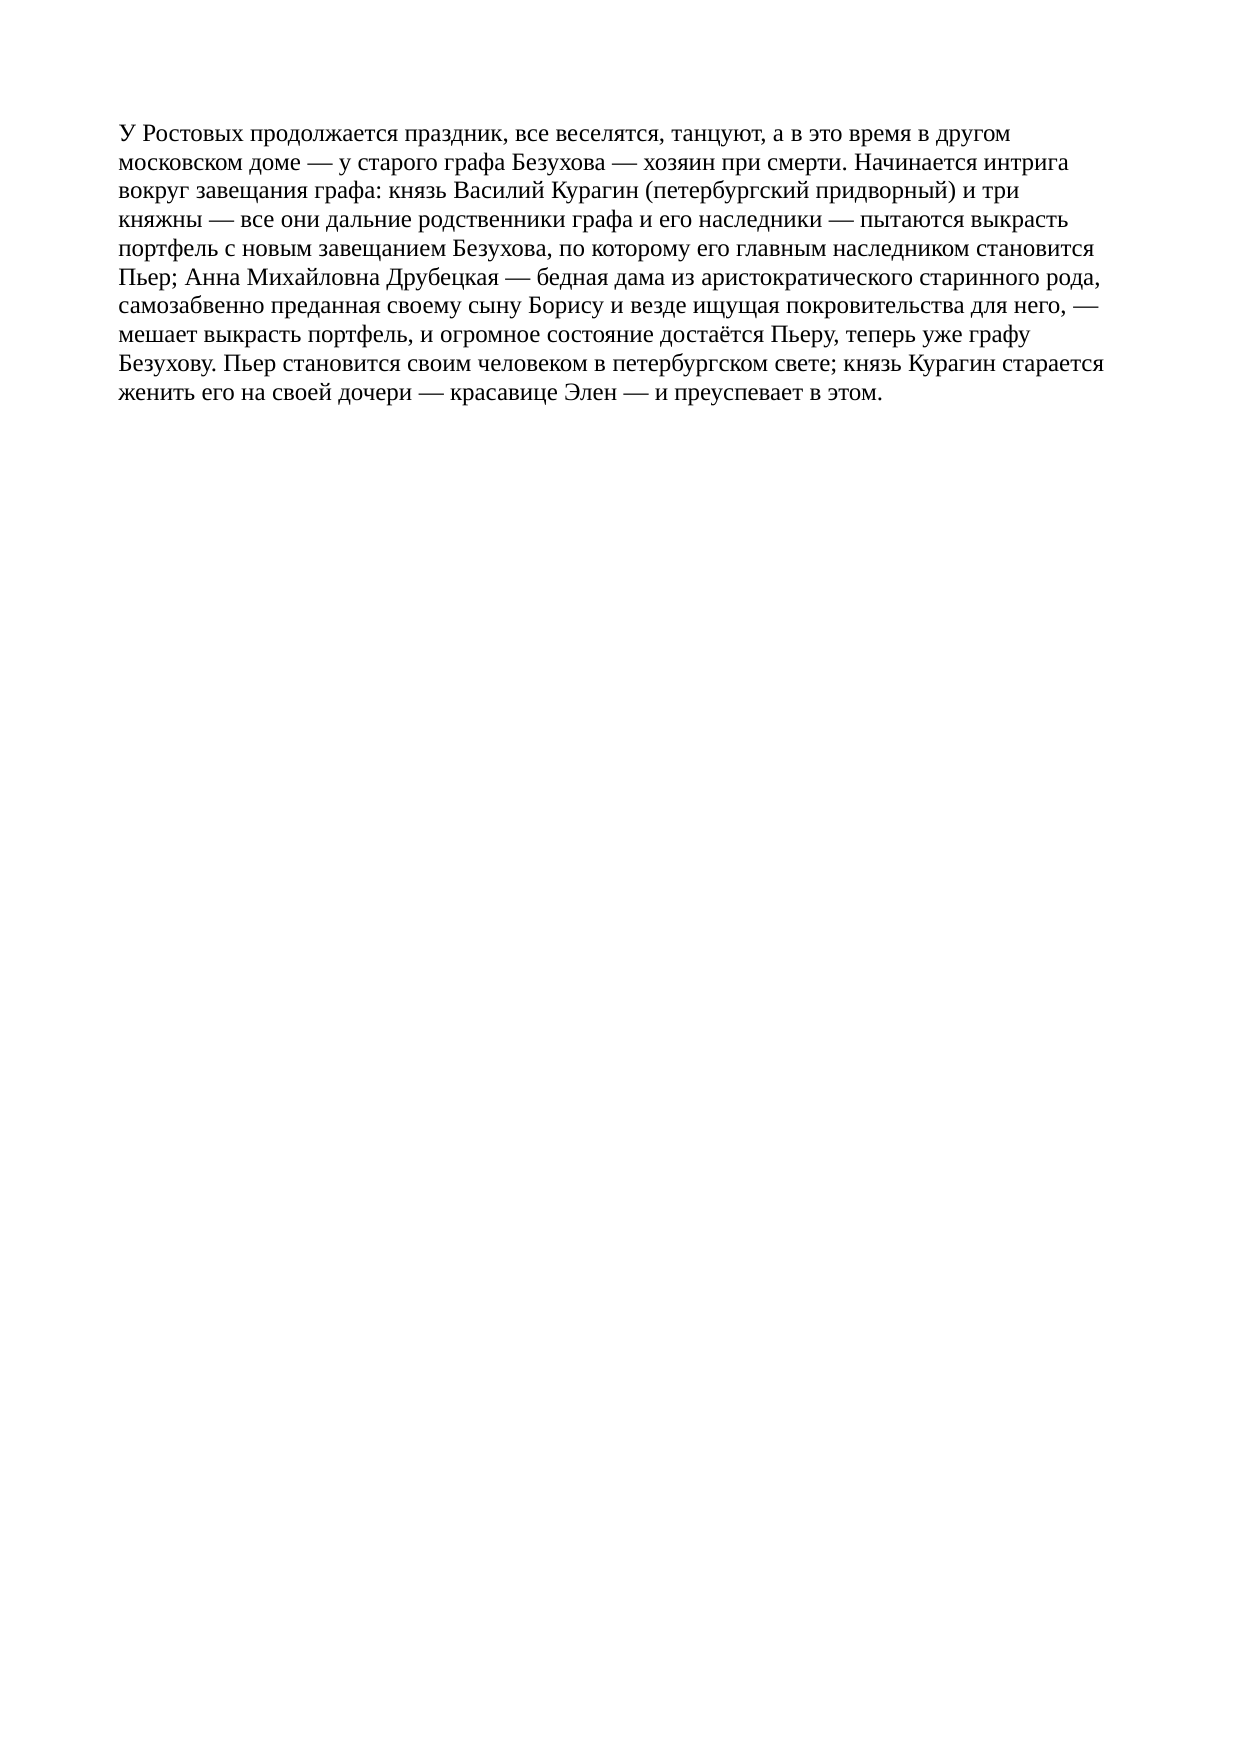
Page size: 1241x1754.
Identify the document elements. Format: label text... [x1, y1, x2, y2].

text У Ростовых продолжается праздник, все веселятся, танцуют, а в это время в другом московском доме — у старого графа Безухова — хозяин при смерти. Начинается интрига вокруг завещания графа: князь Василий Курагин (петербургский придворный) и три княжны — все они дальние родственники графа и его наследники — пытаются выкрасть портфель с новым завещанием Безухова, по которому его главным наследником становится Пьер; Анна Михайловна Друбецкая — бедная дама из аристокра­ти­ческого старинного рода, самозабвенно преданная своему сыну Борису и везде ищущая покрови­тельства для него, — мешает выкрасть портфель, и огромное состояние достаётся Пьеру, теперь уже графу Безухову. Пьер становится своим человеком в петербургском свете; князь Курагин старается женить его на своей дочери — красавице Элен — и преуспевает в этом. [118, 118, 1122, 406]
